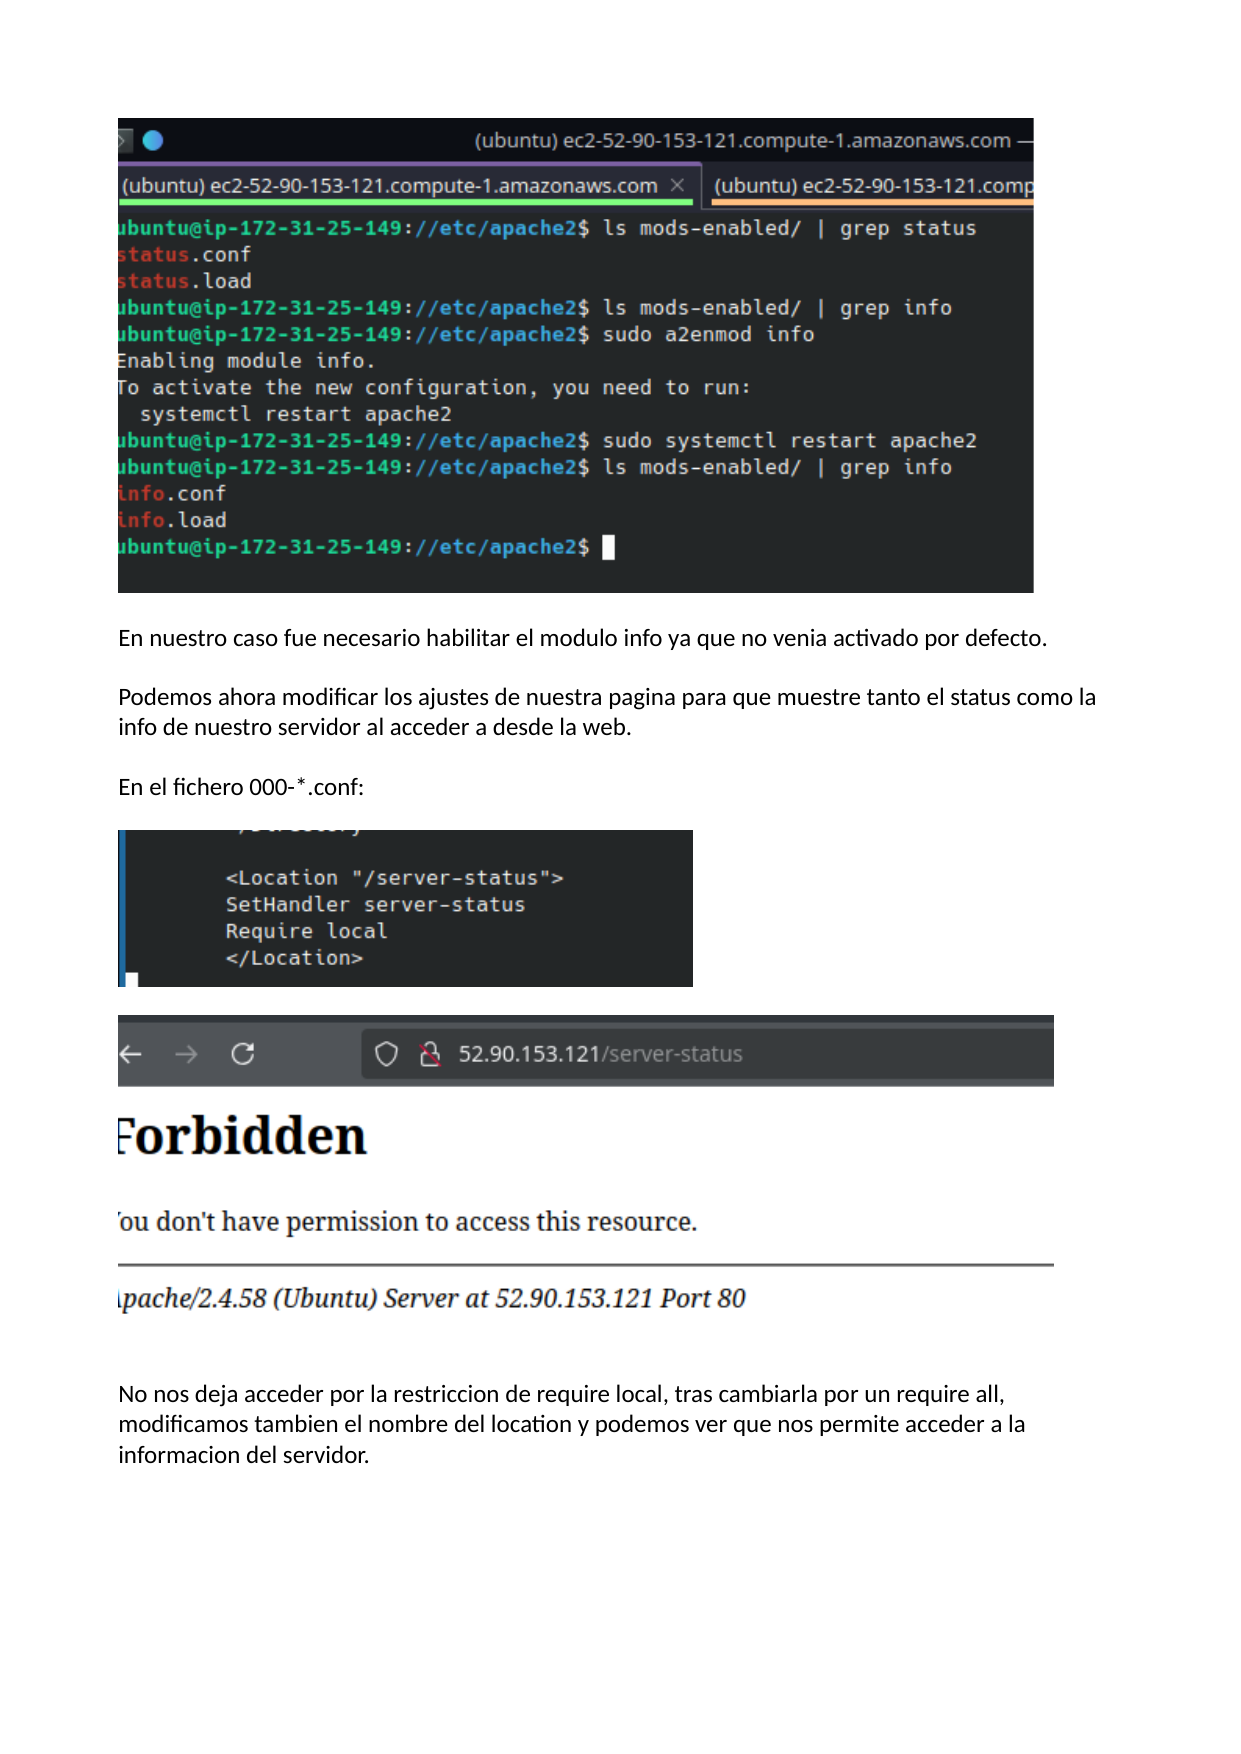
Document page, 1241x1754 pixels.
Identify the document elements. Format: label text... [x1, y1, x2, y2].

picture [118, 118, 1034, 593]
text Podemos ahora modificar los ajustes de nuestra pagina para que muestre tanto el status como la info de nuestro servidor al acceder a desde la web. [118, 681, 1122, 742]
text No nos deja acceder por la restriccion de require local, tras cambiarla por un require all, modificamos tambien el nombre del location y podemos ver que nos permite acceder a la informacion del servidor. [118, 1378, 1122, 1470]
picture [118, 1015, 1054, 1350]
picture [118, 830, 693, 987]
text En el fichero 000-*.conf: [118, 771, 1122, 801]
text En nuestro caso fue necesario habilitar el modulo info ya que no venia activado por defecto. [118, 622, 1122, 652]
